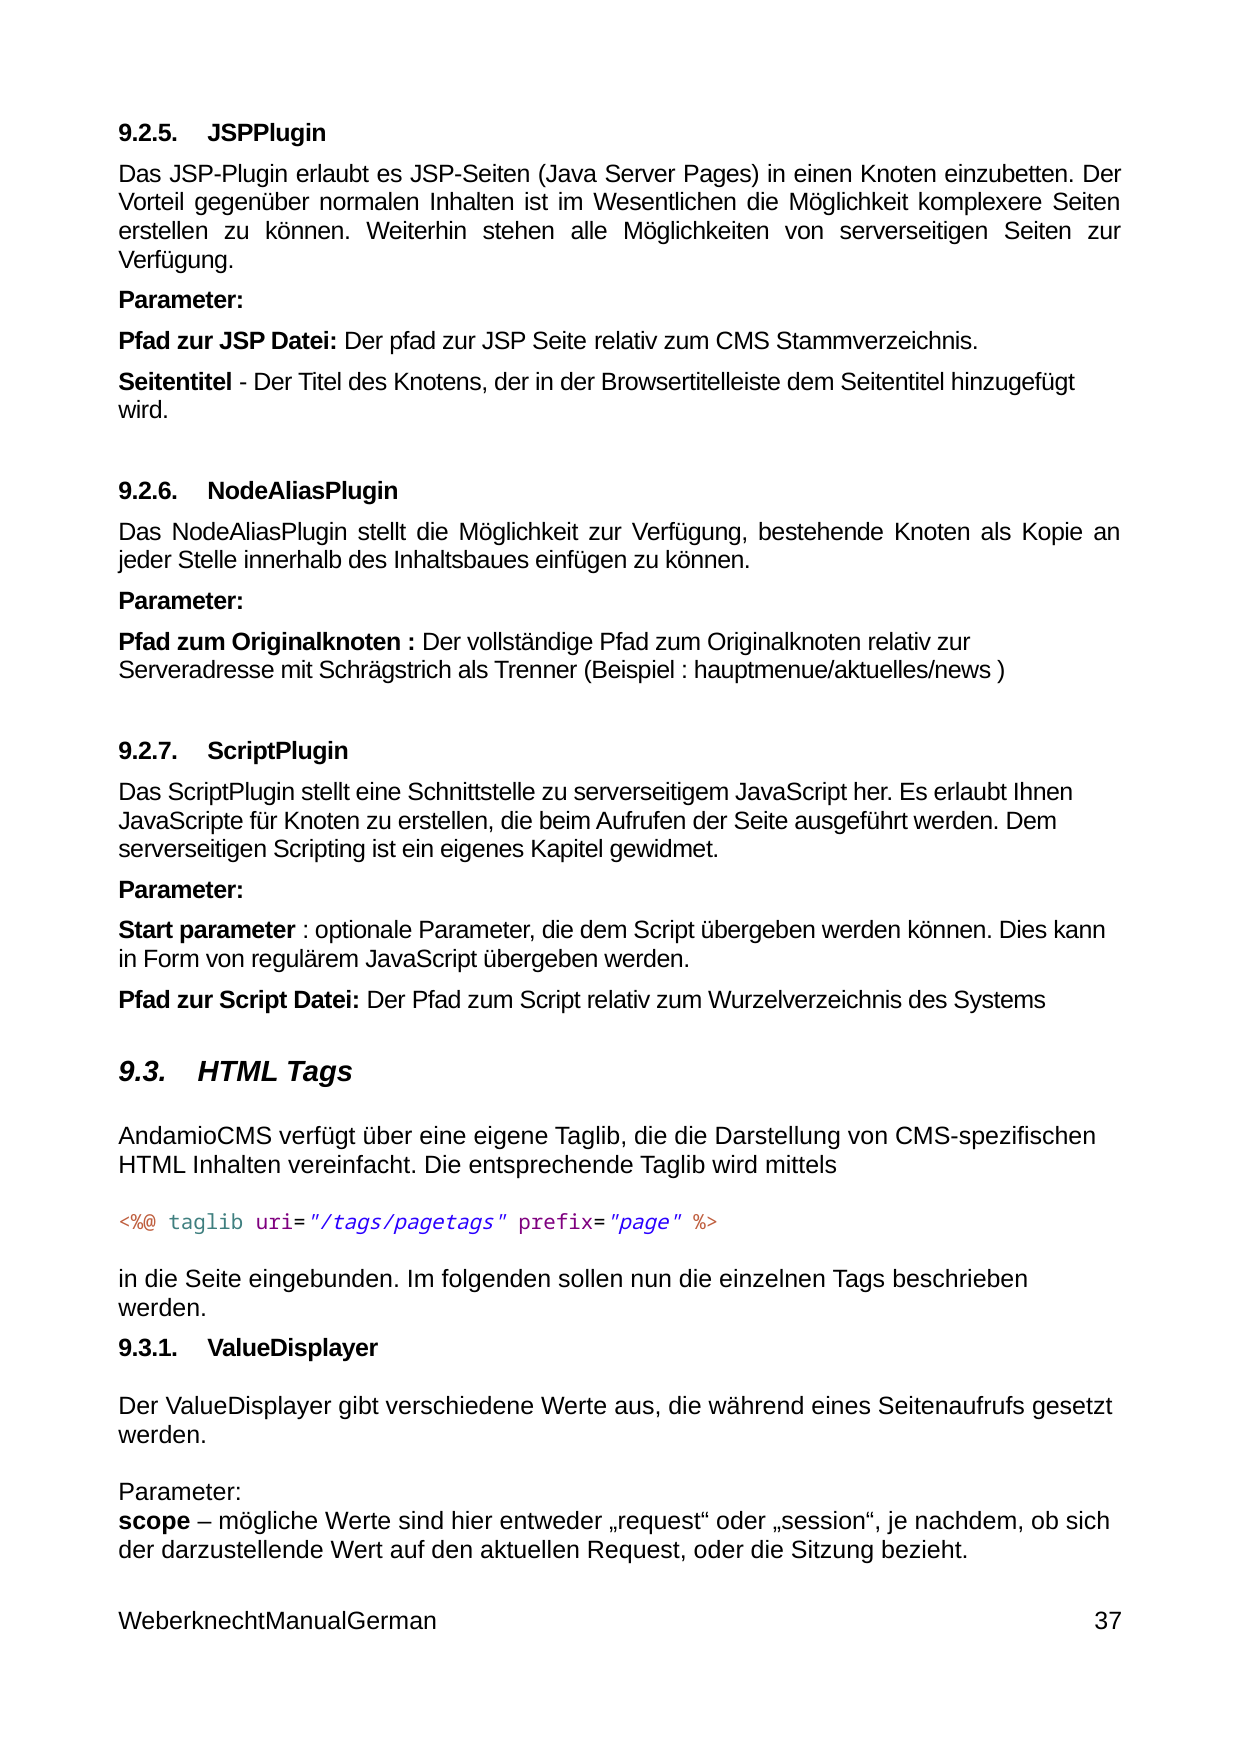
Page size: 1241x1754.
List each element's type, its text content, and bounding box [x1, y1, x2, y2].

text Parameter: [118, 1477, 1122, 1506]
text AndamioCMS verfügt über eine eigene Taglib, die die Darstellung von CMS-spezifischen HTML Inhalten vereinfacht. Die entsprechende Taglib wird mittels [118, 1121, 1122, 1178]
text scope – mögliche Werte sind hier entweder „request“ oder „session“, je nachdem, ob sich der darzustellende Wert auf den aktuellen Request, oder die Sitzung bezieht. [118, 1506, 1122, 1563]
text Das ScriptPlugin stellt eine Schnittstelle zu serverseitigem JavaScript her. Es erlaubt Ihnen JavaScripte für Knoten zu erstellen, die beim Aufrufen der Seite ausgeführt werden. Dem serverseitigen Scripting ist ein eigenes Kapitel gewidmet. [118, 777, 1122, 863]
subtitle NodeAliasPlugin [118, 476, 1122, 505]
subtitle JSPPlugin [118, 118, 1122, 147]
subtitle ScriptPlugin [118, 736, 1122, 765]
text Parameter: [118, 875, 1122, 904]
text Parameter: [118, 285, 1122, 314]
text <%@ taglib uri="/tags/pagetags" prefix="page" %> [118, 1207, 1122, 1236]
text Pfad zum Originalknoten : Der vollständige Pfad zum Originalknoten relativ zur Serveradresse mit Schrägstrich als Trenner (Beispiel : hauptmenue/aktuelles/news ) [118, 627, 1122, 684]
text Seitentitel - Der Titel des Knotens, der in der Browsertitelleiste dem Seitentitel hinzugefügt wird. [118, 366, 1122, 424]
subtitle ValueDisplayer [118, 1333, 1122, 1362]
subtitle HTML Tags [118, 1054, 1122, 1087]
text Pfad zur JSP Datei: Der pfad zur JSP Seite relativ zum CMS Stammverzeichnis. [118, 326, 1122, 355]
text Parameter: [118, 586, 1122, 615]
text Der ValueDisplayer gibt verschiedene Werte aus, die während eines Seitenaufrufs gesetzt werden. [118, 1391, 1122, 1448]
text Das JSP-Plugin erlaubt es JSP-Seiten (Java Server Pages) in einen Knoten einzubetten. Der Vorteil gegenüber normalen Inhalten ist im Wesentlichen die Möglichkeit komplexere Seiten erstellen zu können. Weiterhin stehen alle Möglichkeiten von serverseitigen Seiten zur Verfügung. [118, 159, 1122, 274]
text Start parameter : optionale Parameter, die dem Script übergeben werden können. Dies kann in Form von regulärem JavaScript übergeben werden. [118, 915, 1122, 973]
text in die Seite eingebunden. Im folgenden sollen nun die einzelnen Tags beschrieben werden. [118, 1264, 1122, 1322]
text Das NodeAliasPlugin stellt die Möglichkeit zur Verfügung, bestehende Knoten als Kopie an jeder Stelle innerhalb des Inhaltsbaues einfügen zu können. [118, 517, 1122, 574]
text Pfad zur Script Datei: Der Pfad zum Script relativ zum Wurzelverzeichnis des Systems [118, 985, 1122, 1013]
